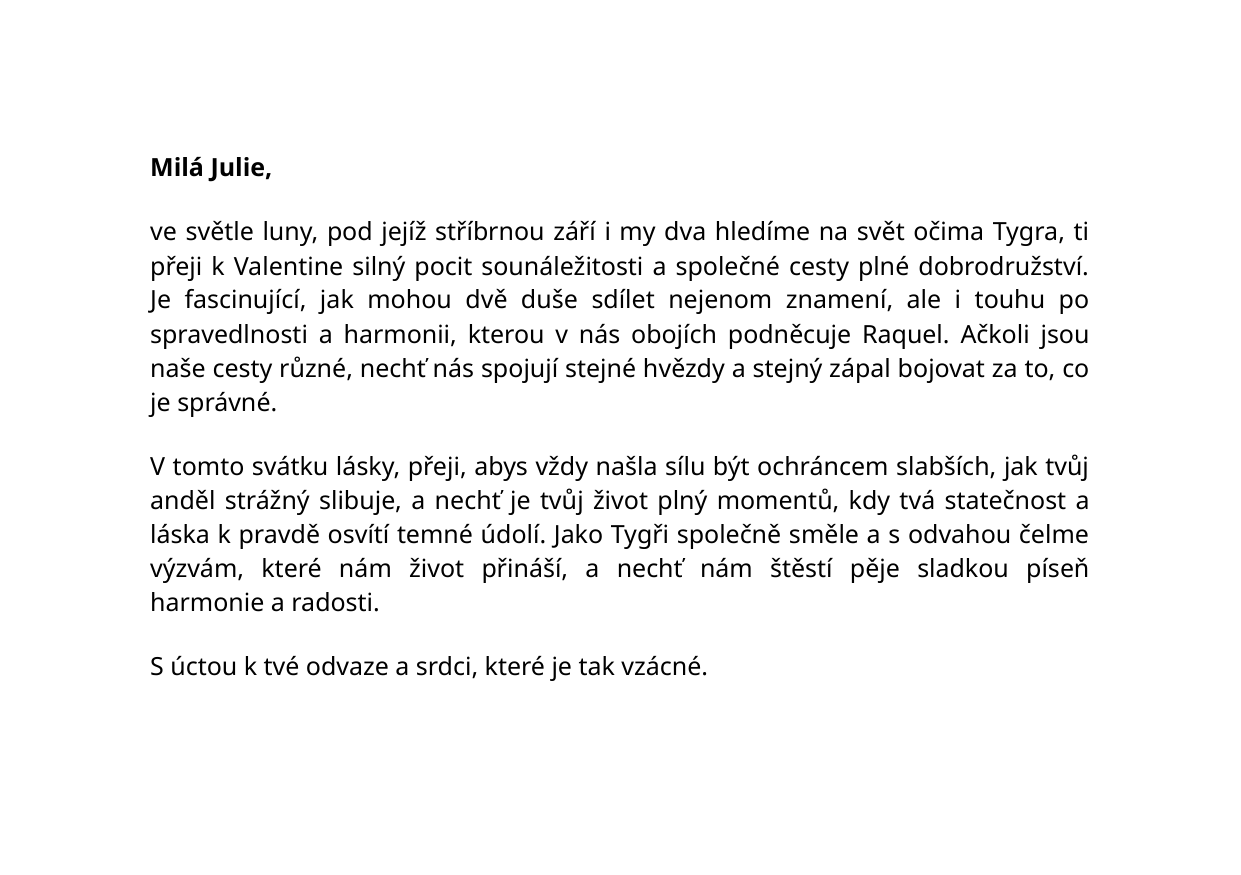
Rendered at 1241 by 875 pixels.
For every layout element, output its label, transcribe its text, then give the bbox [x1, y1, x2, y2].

text S úctou k tvé odvaze a srdci, které je tak vzácné. [150, 649, 1091, 683]
text V tomto svátku lásky, přeji, abys vždy našla sílu být ochráncem slabších, jak tvůj anděl strážný slibuje, a nechť je tvůj život plný momentů, kdy tvá statečnost a láska k pravdě osvítí temné údolí. Jako Tygři společně směle a s odvahou čelme výzvám, které nám život přináší, a nechť nám štěstí pěje sladkou píseň harmonie a radosti. [150, 448, 1091, 619]
text Milá Julie, [150, 150, 1091, 184]
text ve světle luny, pod jejíž stříbrnou září i my dva hledíme na svět očima Tygra, ti přeji k Valentine silný pocit sounáležitosti a společné cesty plné dobrodružství. Je fascinující, jak mohou dvě duše sdílet nejenom znamení, ale i touhu po spravedlnosti a harmonii, kterou v nás obojích podněcuje Raquel. Ačkoli jsou naše cesty různé, nechť nás spojují stejné hvězdy a stejný zápal bojovat za to, co je správné. [150, 214, 1091, 418]
